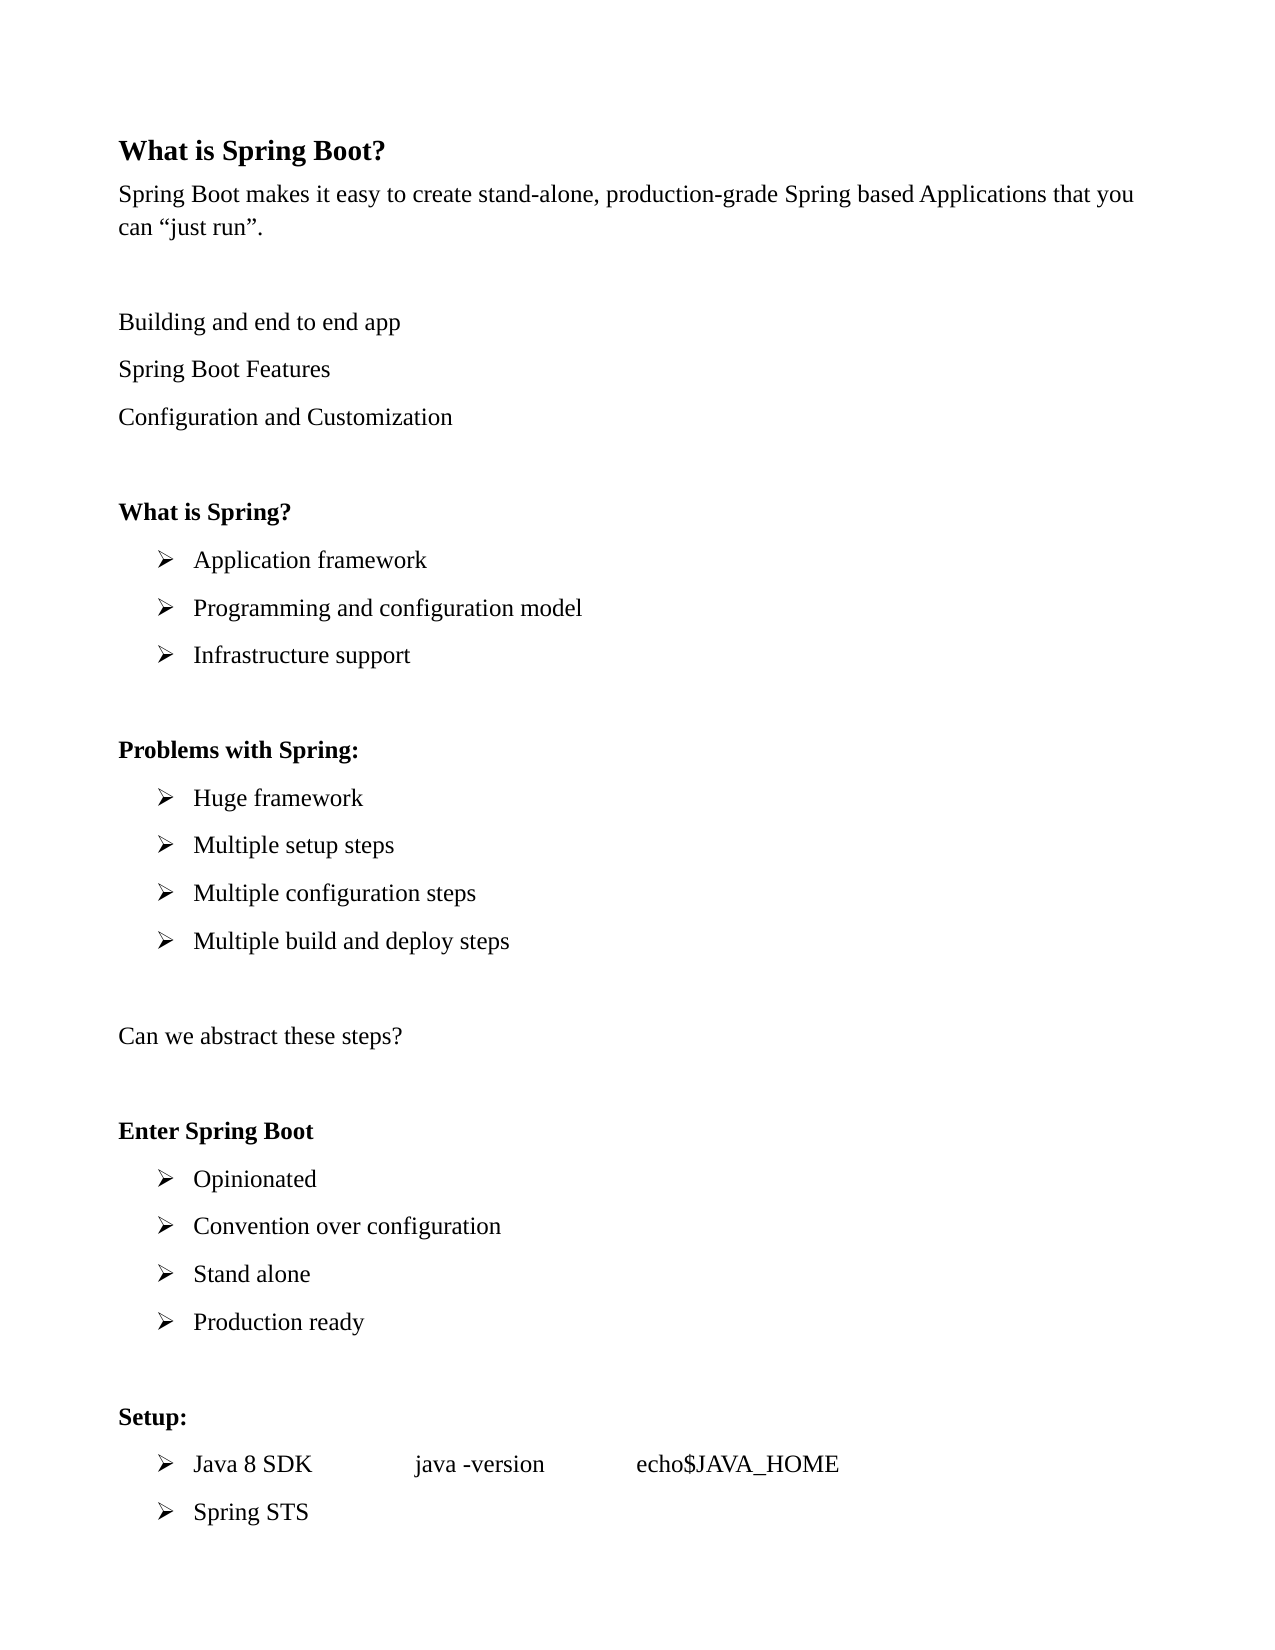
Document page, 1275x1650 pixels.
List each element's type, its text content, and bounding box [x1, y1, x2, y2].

text Enter Spring Boot [118, 1116, 1157, 1145]
text Spring Boot Features [118, 354, 1157, 383]
subtitle What is Spring Boot? [118, 133, 1157, 166]
text Can we abstract these steps? [118, 1021, 1157, 1050]
list Infrastructure support [156, 640, 1157, 669]
list Stand alone [156, 1259, 1157, 1288]
list Java 8 SDK java -version echo$JAVA_HOME [156, 1449, 1157, 1478]
list Multiple setup steps [156, 831, 1157, 859]
list Production ready [156, 1307, 1157, 1335]
text Building and end to end app [118, 307, 1157, 336]
text Spring Boot makes it easy to create stand-alone, production-grade Spring based Applications that you can “just run”. [118, 179, 1157, 241]
text Problems with Spring: [118, 735, 1157, 764]
list Programming and configuration model [156, 593, 1157, 621]
list Opinionated [156, 1164, 1157, 1193]
list Spring STS [156, 1497, 1157, 1526]
text Configuration and Customization [118, 402, 1157, 431]
list Application framework [156, 545, 1157, 574]
text Setup: [118, 1402, 1157, 1431]
list Multiple configuration steps [156, 878, 1157, 907]
list Convention over configuration [156, 1211, 1157, 1240]
list Huge framework [156, 783, 1157, 812]
list Multiple build and deploy steps [156, 926, 1157, 954]
text What is Spring? [118, 497, 1157, 526]
